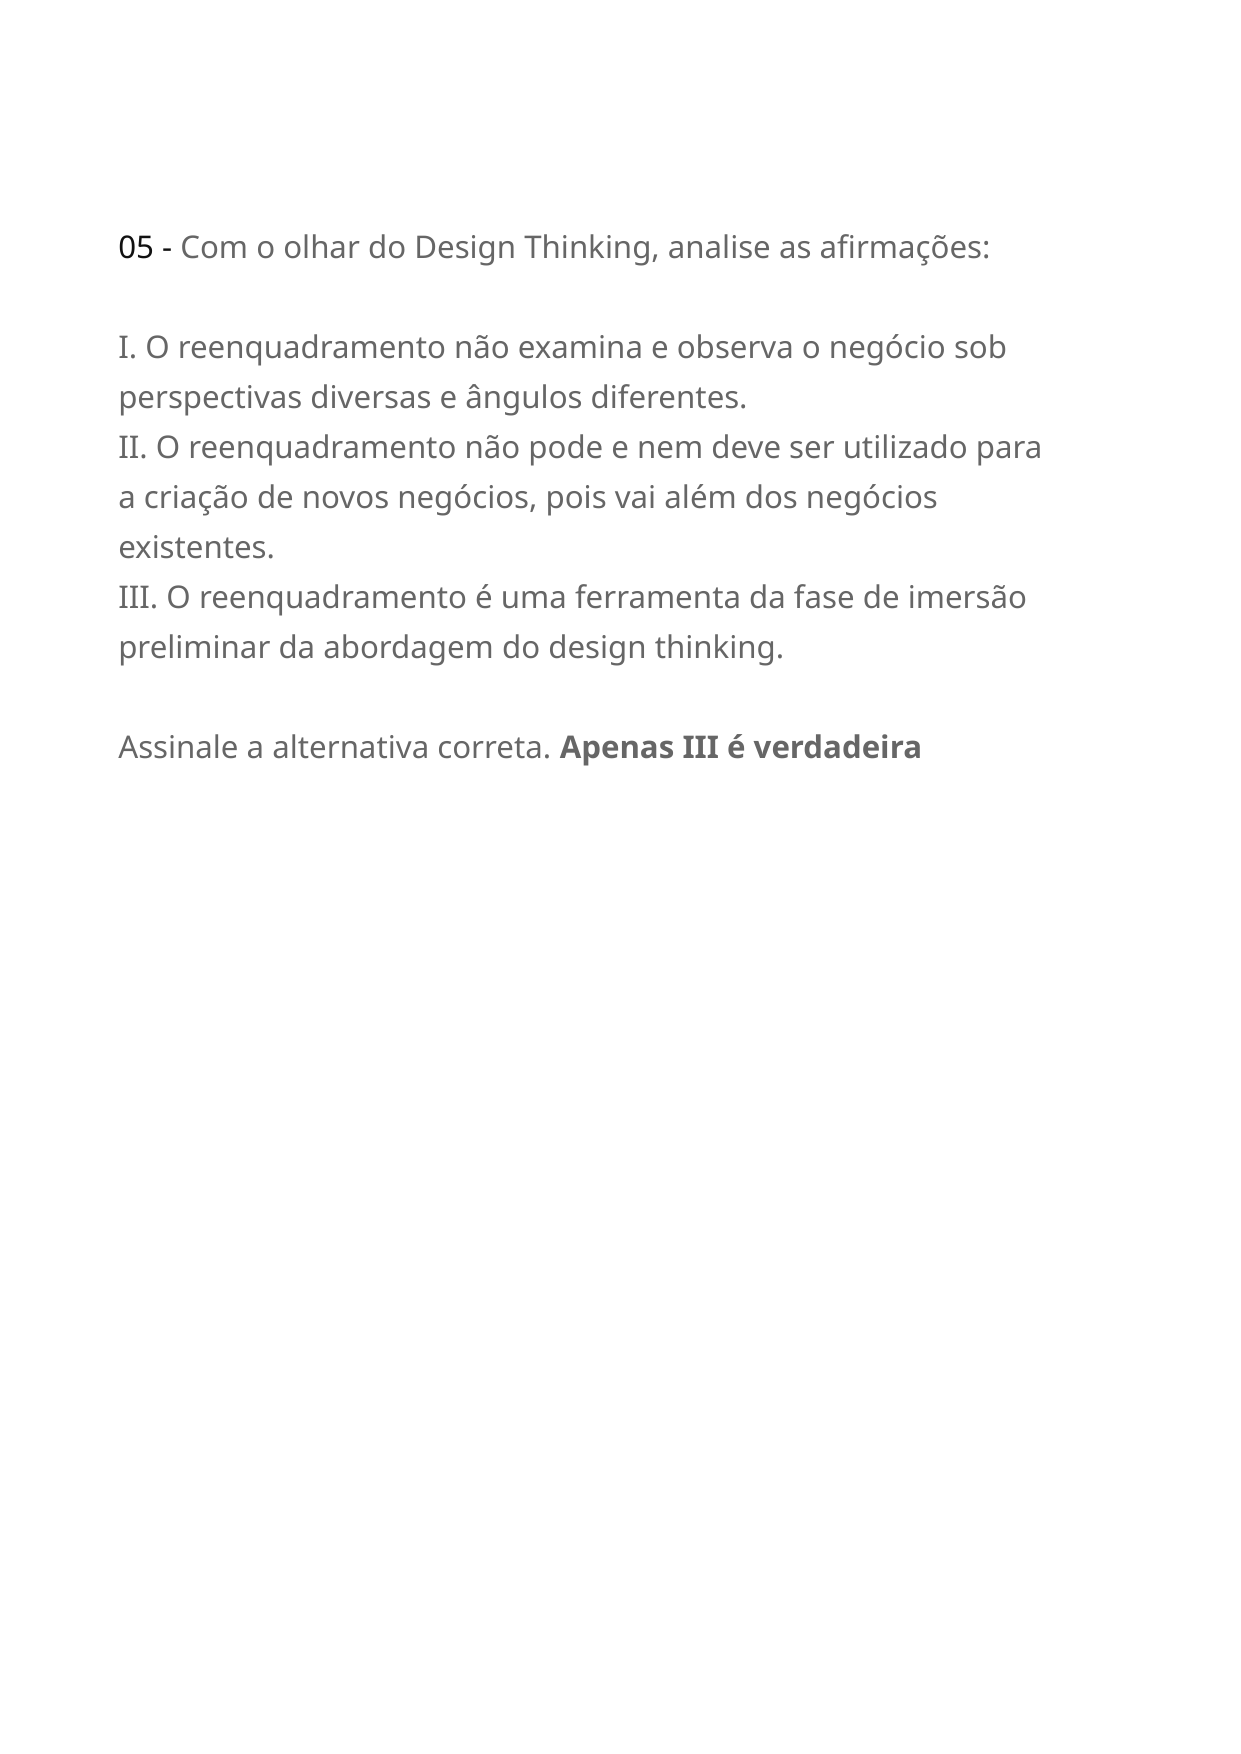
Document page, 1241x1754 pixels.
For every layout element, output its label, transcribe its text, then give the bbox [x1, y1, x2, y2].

text 05 - Com o olhar do Design Thinking, analise as afirmações: [118, 218, 1059, 268]
text Assinale a alternativa correta. Apenas III é verdadeira [118, 718, 1059, 768]
text I. O reenquadramento não examina e observa o negócio sob perspectivas diversas e ângulos diferentes. II. O reenquadramento não pode e nem deve ser utilizado para a criação de novos negócios, pois vai além dos negócios existentes. III. O reenquadramento é uma ferramenta da fase de imersão preliminar da abordagem do design thinking. [118, 318, 1059, 668]
